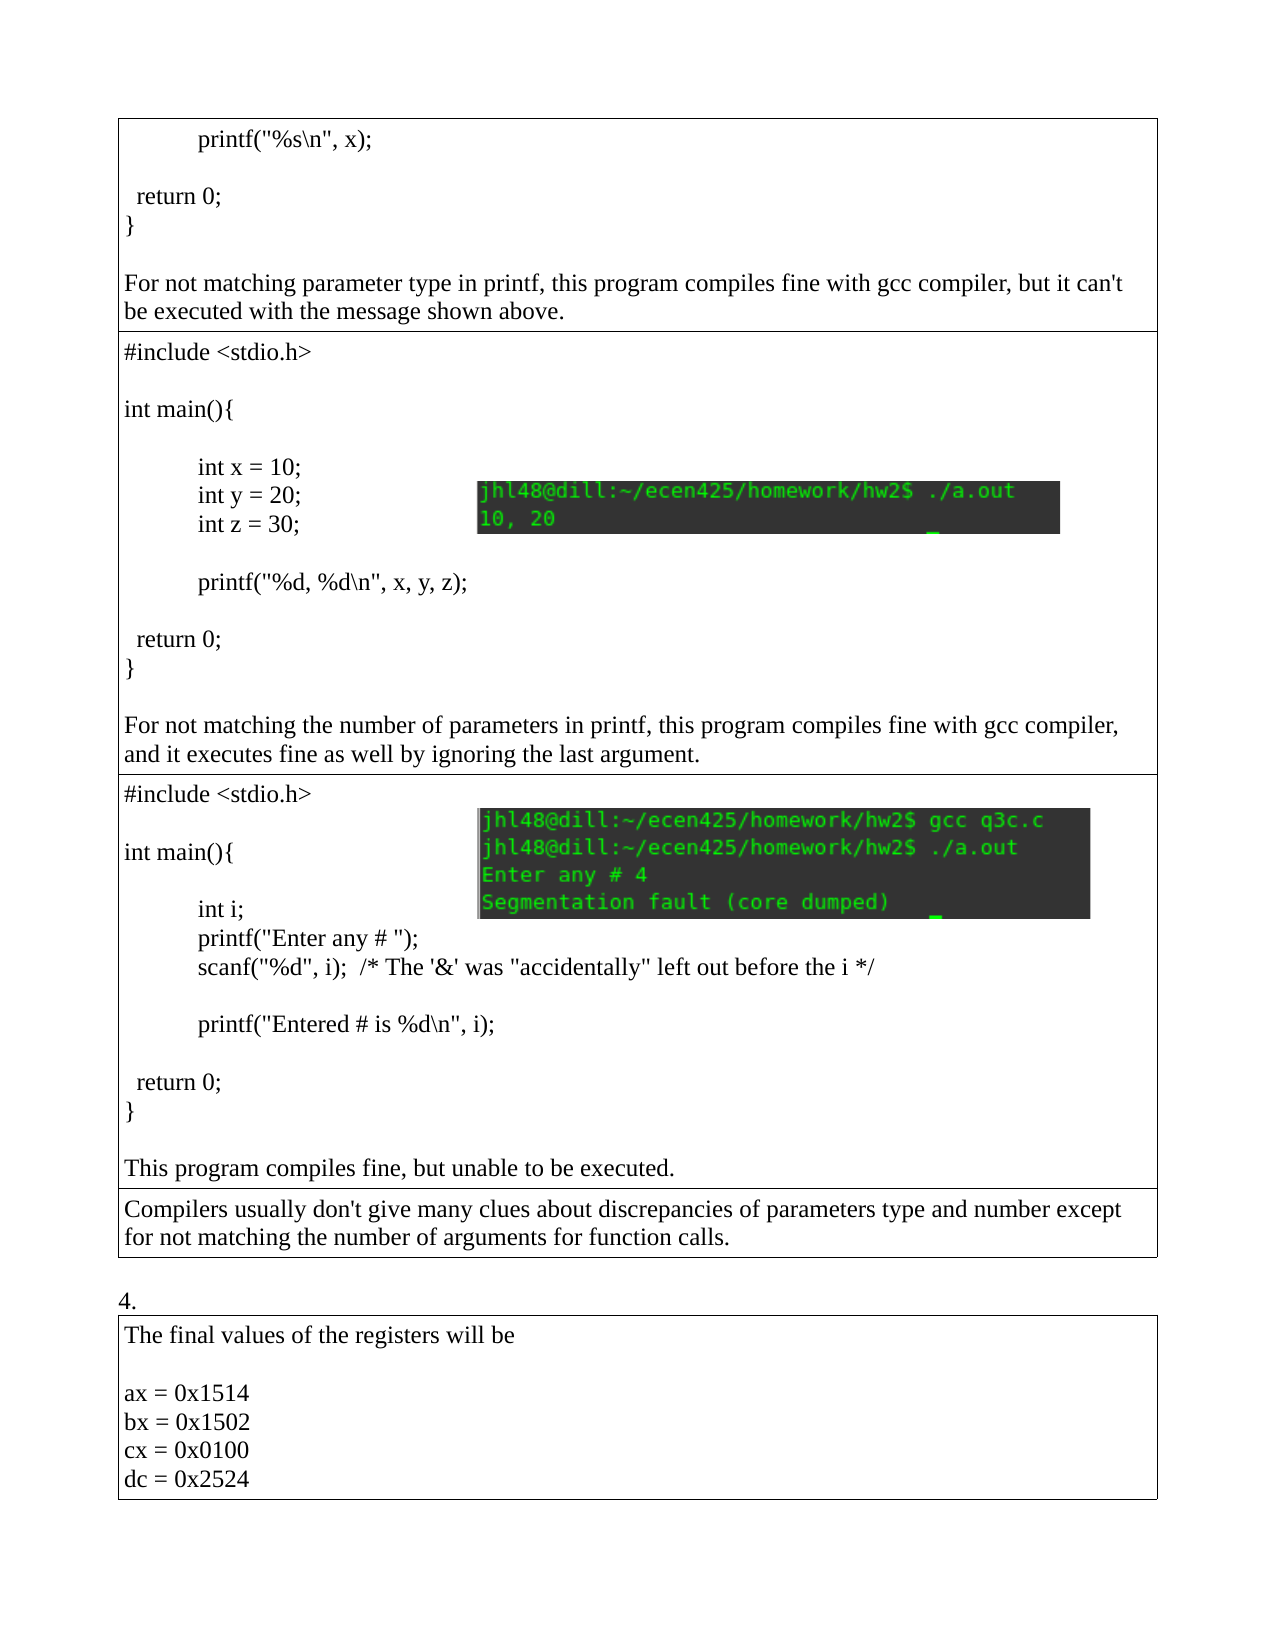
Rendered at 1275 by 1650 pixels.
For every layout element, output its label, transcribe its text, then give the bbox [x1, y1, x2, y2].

table_cell Compilers usually don't give many clues about discrepancies of parameters type and number except for not matching the number of arguments for function calls. [119, 1189, 1157, 1257]
table_header The final values of the registers will be ax = 0x1514 bx = 0x1502 cx = 0x0100 dc = 0x2524 [119, 1316, 1157, 1498]
table_header printf("%s\n", x); return 0; } For not matching parameter type in printf, this program compiles fine with gcc compiler, but it can't be executed with the message shown above. [119, 119, 1157, 331]
table_cell #include <stdio.h> int main(){ int i; printf("Enter any # "); scanf("%d", i); /* The '&' was "accidentally" left out before the i */ printf("Entered # is %d\n", i); return 0; } This program compiles fine, but unable to be executed. [119, 775, 1157, 1188]
picture [477, 808, 1091, 919]
picture [476, 481, 1060, 534]
table_cell #include <stdio.h> int main(){ int x = 10; int y = 20; int z = 30; printf("%d, %d\n", x, y, z); return 0; } For not matching the number of parameters in printf, this program compiles fine with gcc compiler, and it executes fine as well by ignoring the last argument. [119, 332, 1157, 774]
text 4. [118, 1286, 1157, 1314]
